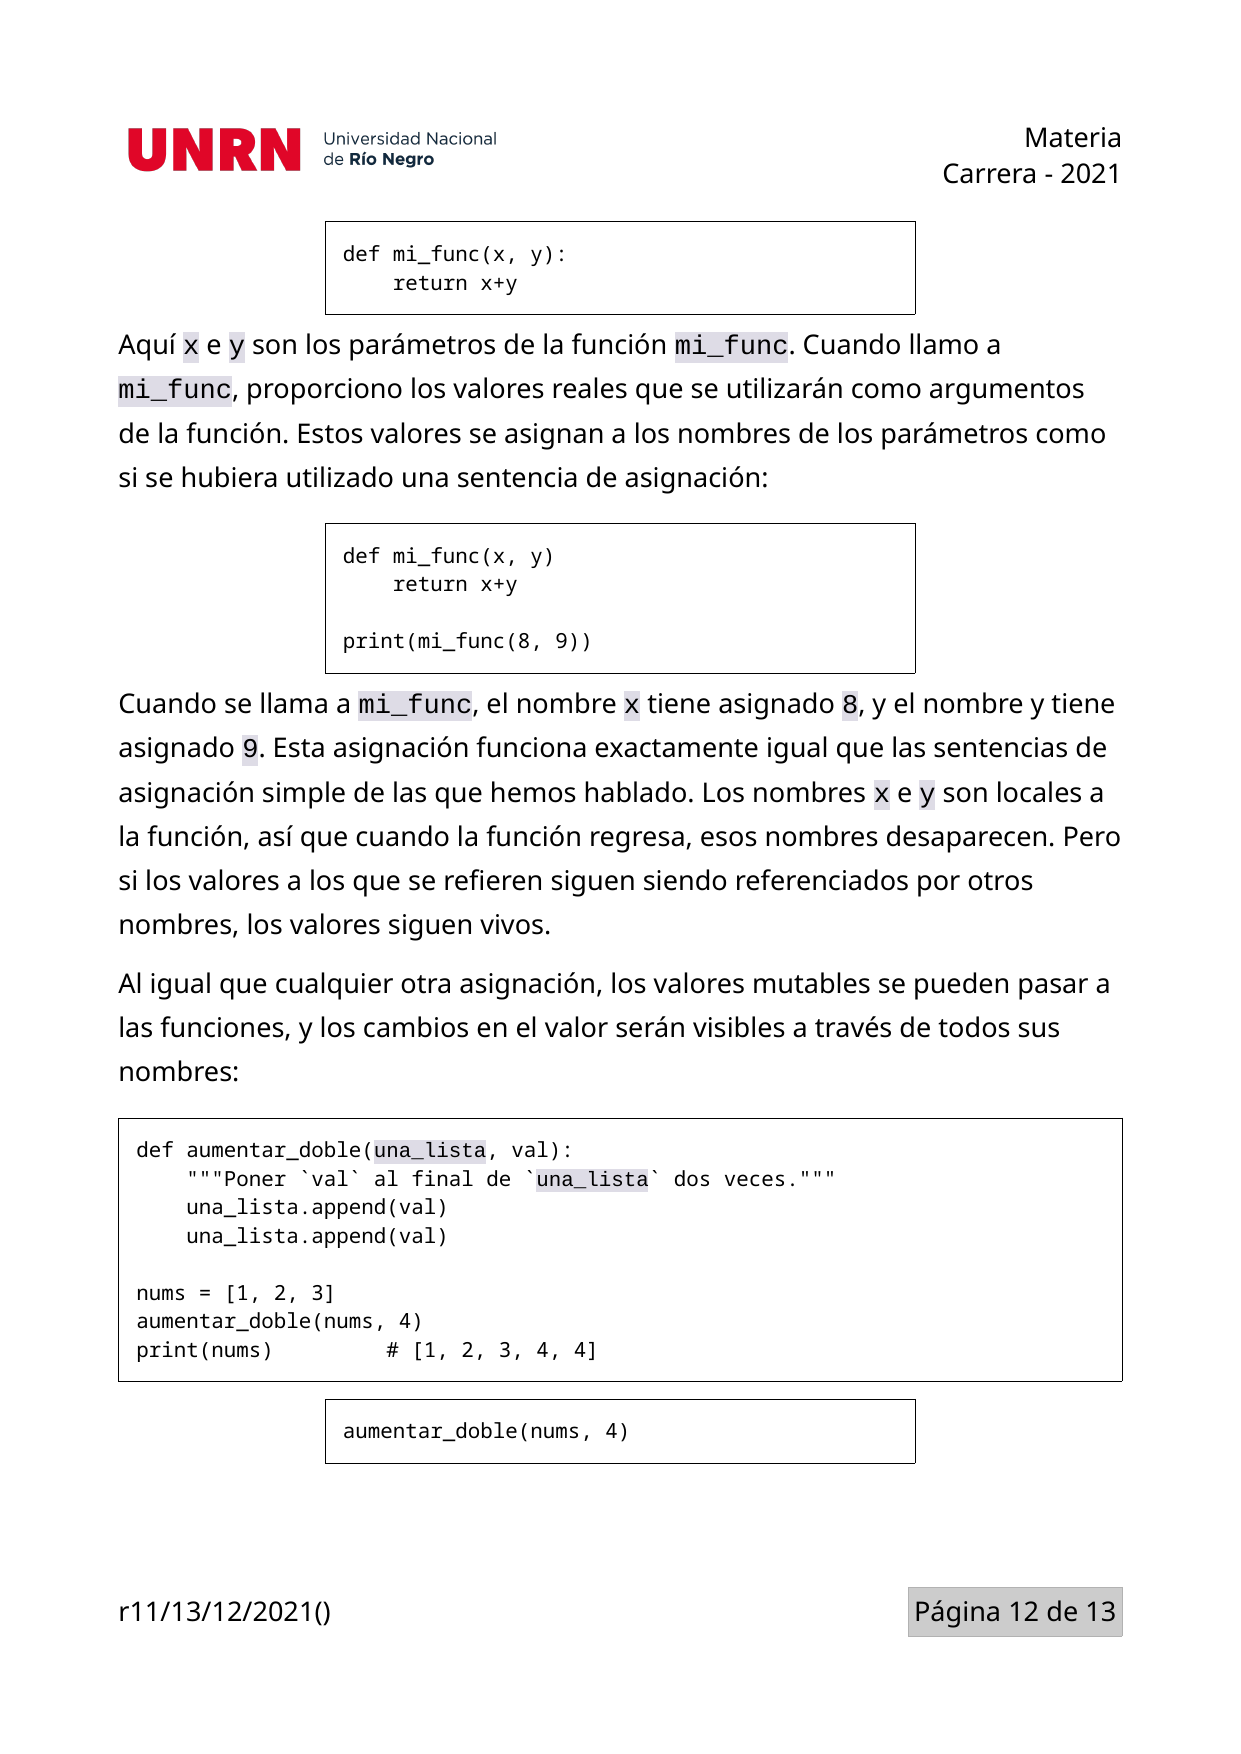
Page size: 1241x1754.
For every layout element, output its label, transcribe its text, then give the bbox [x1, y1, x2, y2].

picture [118, 118, 505, 180]
text return x+y [326, 552, 915, 598]
text print(nums) # [1, 2, 3, 4, 4] [119, 1317, 1122, 1381]
text Aquí x e y son los parámetros de la función mi_func. Cuando llamo a mi_func, proporciono los valores reales que se utilizarán como argumentos de la función. Estos valores se asignan a los nombres de los parámetros como si se hubiera utilizado una sentencia de asignación: [118, 326, 1122, 495]
text una_lista.append(val) [119, 1175, 1122, 1203]
text def mi_func(x, y) [326, 524, 915, 552]
text nums = [1, 2, 3] [119, 1260, 1122, 1288]
text aumentar_doble(nums, 4) [119, 1288, 1122, 1317]
text return x+y [326, 250, 915, 314]
text def mi_func(x, y): [326, 222, 915, 250]
text def aumentar_doble(una_lista, val): [119, 1119, 1122, 1146]
text """Poner `val` al final de `una_lista` dos veces.""" [119, 1146, 1122, 1175]
text print(mi_func(8, 9)) [326, 608, 915, 673]
text aumentar_doble(nums, 4) [326, 1400, 915, 1463]
text Al igual que cualquier otra asignación, los valores mutables se pueden pasar a las funciones, y los cambios en el valor serán visibles a través de todos sus nombres: [118, 964, 1122, 1090]
text una_lista.append(val) [119, 1203, 1122, 1249]
text Cuando se llama a mi_func, el nombre x tiene asignado 8, y el nombre y tiene asignado 9. Esta asignación funciona exactamente igual que las sentencias de asignación simple de las que hemos hablado. Los nombres x e y son locales a la función, así que cuando la función regresa, esos nombres desaparecen. Pero si los valores a los que se refieren siguen siendo referenciados por otros nombres, los valores siguen vivos. [118, 684, 1122, 943]
